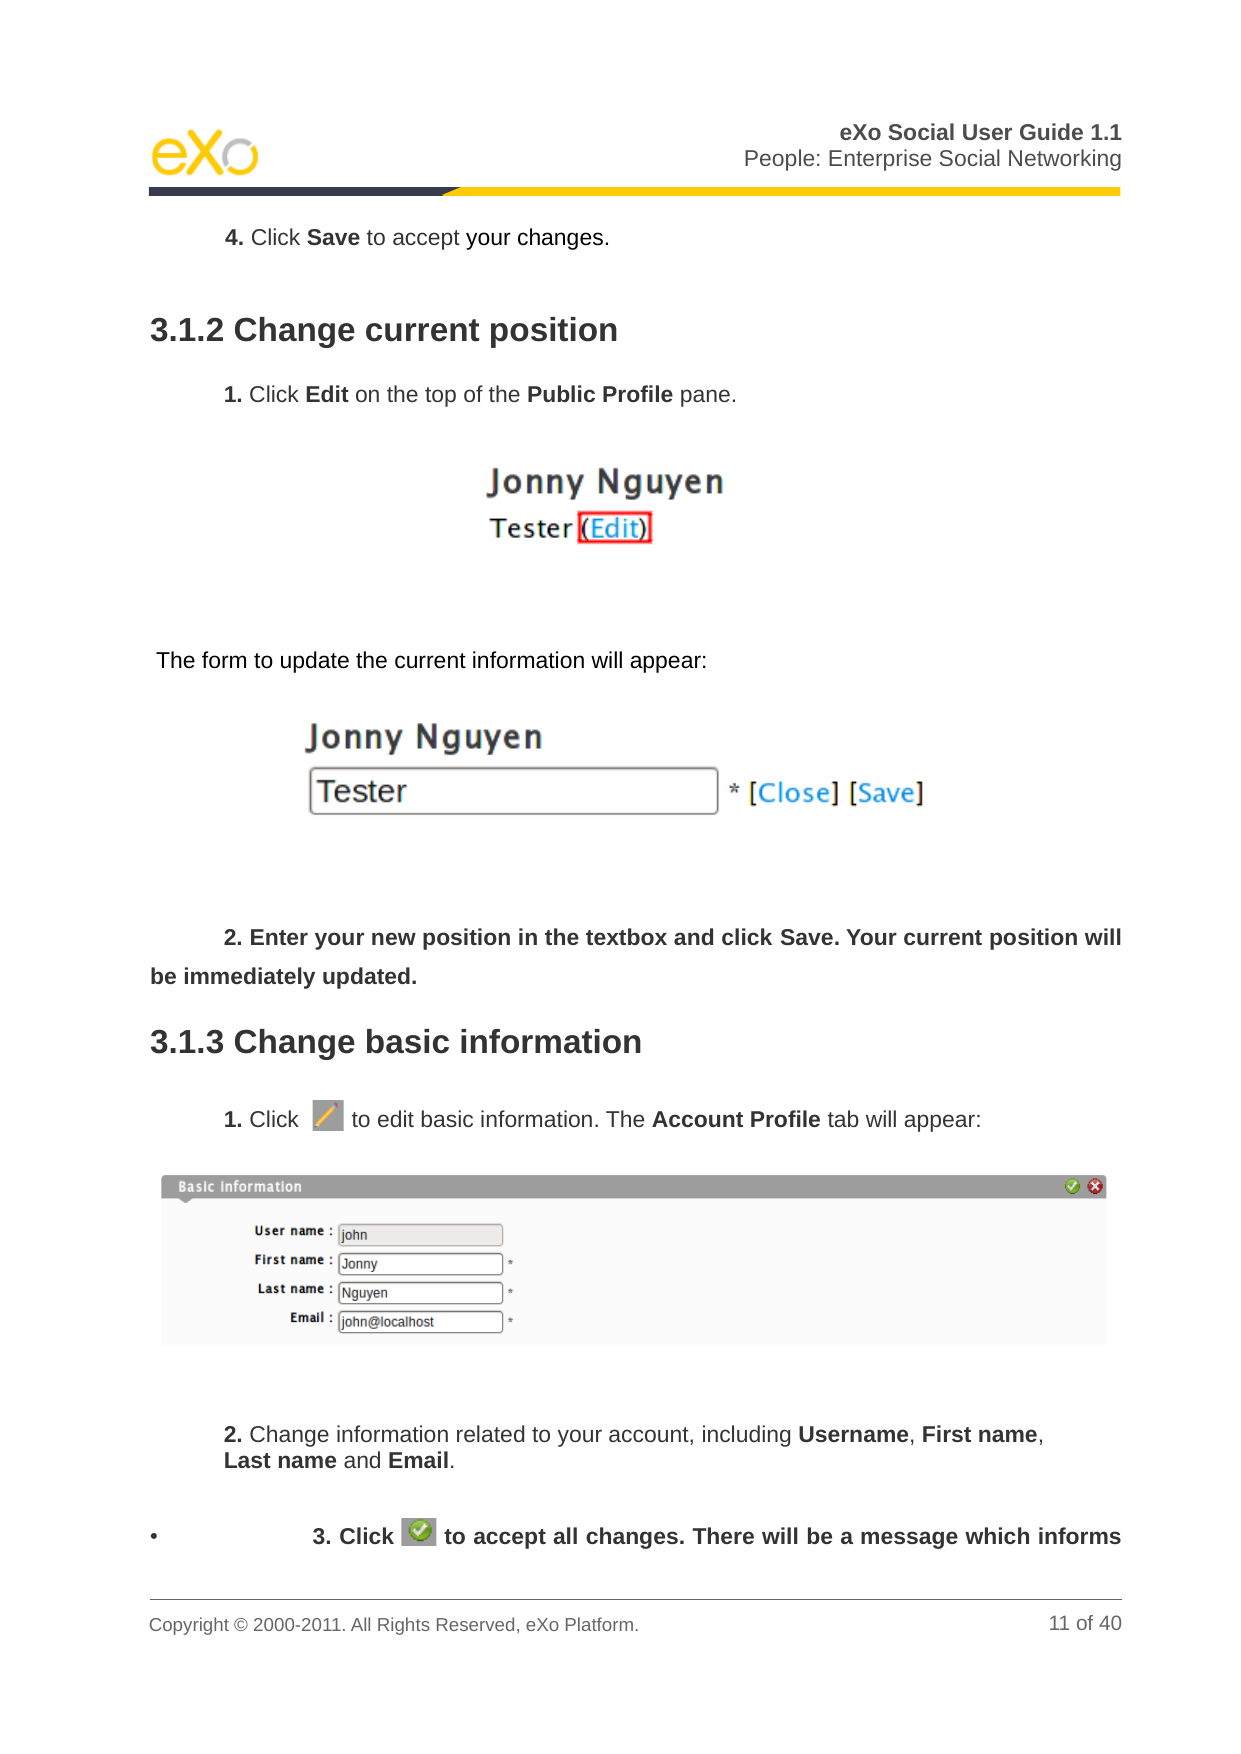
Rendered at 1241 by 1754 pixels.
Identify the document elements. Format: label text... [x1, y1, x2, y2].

text 1. Click Edit on the top of the Public Profile pane. [150, 381, 1122, 407]
picture [401, 1518, 437, 1546]
list 4. Click Save to accept your changes. [187, 223, 1122, 250]
picture [148, 187, 1121, 196]
picture [285, 711, 938, 826]
text 2. Change information related to your account, including Username, First name, Last name and Email. [150, 1421, 1122, 1473]
subtitle Change current position [150, 310, 1122, 348]
picture [152, 129, 259, 176]
picture [161, 1174, 1107, 1350]
picture [312, 1100, 344, 1131]
picture [479, 463, 734, 549]
text The form to update the current information will appear: [150, 647, 1122, 673]
subtitle Change basic information [150, 1022, 1122, 1061]
